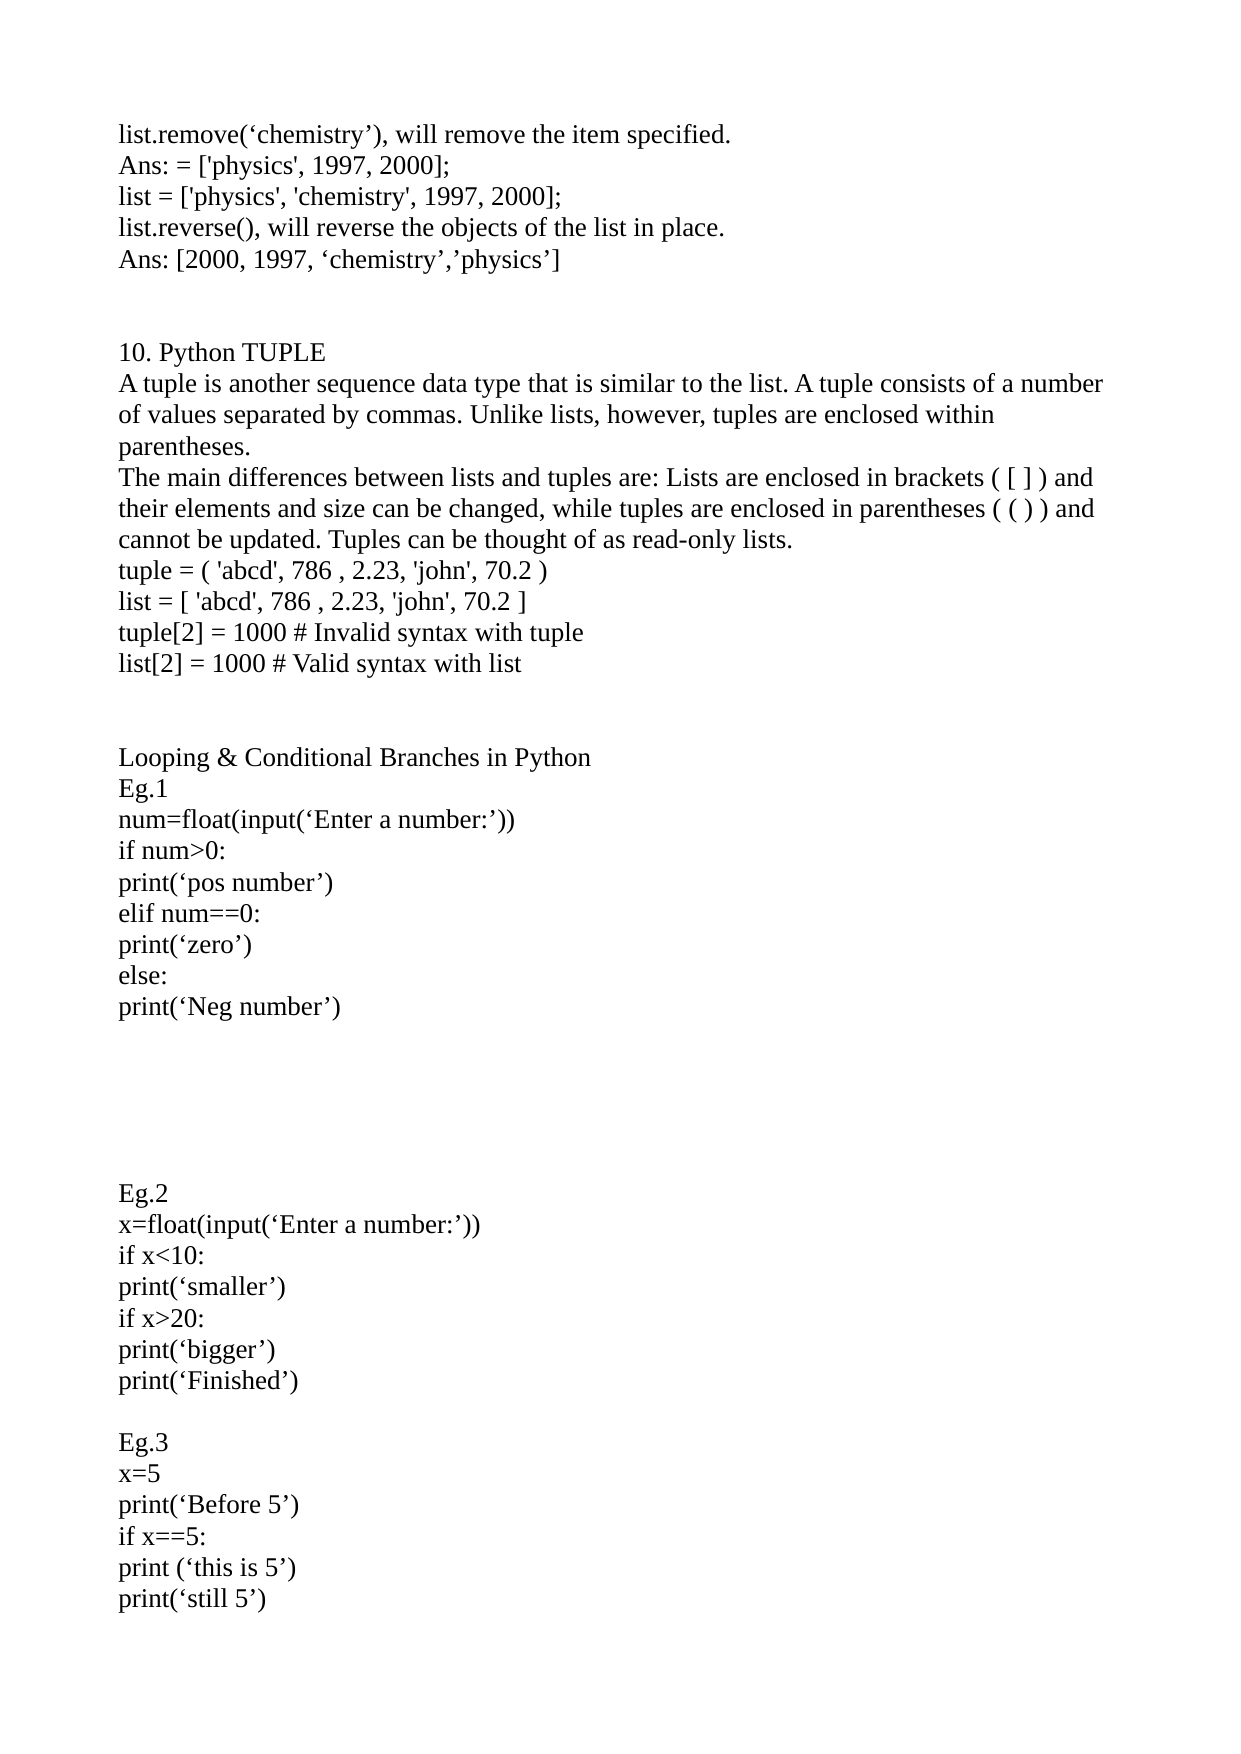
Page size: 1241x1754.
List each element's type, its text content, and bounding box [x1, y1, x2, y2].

text if x<10: [118, 1239, 1122, 1271]
text their elements and size can be changed, while tuples are enclosed in parentheses ( ( ) ) and [118, 492, 1122, 523]
text tuple[2] = 1000 # Invalid syntax with tuple [118, 616, 1122, 648]
text Eg.2 [118, 1177, 1122, 1208]
text 10. Python TUPLE [118, 336, 1122, 367]
text list.remove(‘chemistry’), will remove the item specified. [118, 118, 1122, 149]
text Ans: [2000, 1997, ‘chemistry’,’physics’] [118, 243, 1122, 274]
text else: [118, 959, 1122, 990]
text print(‘bigger’) [118, 1333, 1122, 1364]
text if num>0: [118, 834, 1122, 866]
text print(‘pos number’) [118, 866, 1122, 897]
text Ans: = ['physics', 1997, 2000]; [118, 149, 1122, 180]
text num=float(input(‘Enter a number:’)) [118, 803, 1122, 834]
text print(‘still 5’) [118, 1582, 1122, 1613]
text tuple = ( 'abcd', 786 , 2.23, 'john', 70.2 ) [118, 554, 1122, 585]
text Eg.1 [118, 772, 1122, 803]
text list.reverse(), will reverse the objects of the list in place. [118, 212, 1122, 243]
text print(‘Finished’) [118, 1364, 1122, 1395]
text print(‘zero’) [118, 928, 1122, 959]
text x=5 [118, 1457, 1122, 1488]
text if x==5: [118, 1520, 1122, 1551]
text list[2] = 1000 # Valid syntax with list [118, 648, 1122, 679]
text list = [ 'abcd', 786 , 2.23, 'john', 70.2 ] [118, 585, 1122, 616]
text parentheses. [118, 429, 1122, 461]
text print (‘this is 5’) [118, 1551, 1122, 1582]
text The main differences between lists and tuples are: Lists are enclosed in brackets ( [ ] ) and [118, 461, 1122, 492]
text elif num==0: [118, 897, 1122, 928]
text if x>20: [118, 1302, 1122, 1333]
text A tuple is another sequence data type that is similar to the list. A tuple consists of a number [118, 367, 1122, 398]
text print(‘Before 5’) [118, 1488, 1122, 1520]
text of values separated by commas. Unlike lists, however, tuples are enclosed within [118, 398, 1122, 429]
text Eg.3 [118, 1426, 1122, 1457]
text print(‘Neg number’) [118, 990, 1122, 1021]
text print(‘smaller’) [118, 1271, 1122, 1302]
text x=float(input(‘Enter a number:’)) [118, 1208, 1122, 1239]
text Looping & Conditional Branches in Python [118, 741, 1122, 772]
text cannot be updated. Tuples can be thought of as read-only lists. [118, 523, 1122, 554]
text list = ['physics', 'chemistry', 1997, 2000]; [118, 180, 1122, 212]
